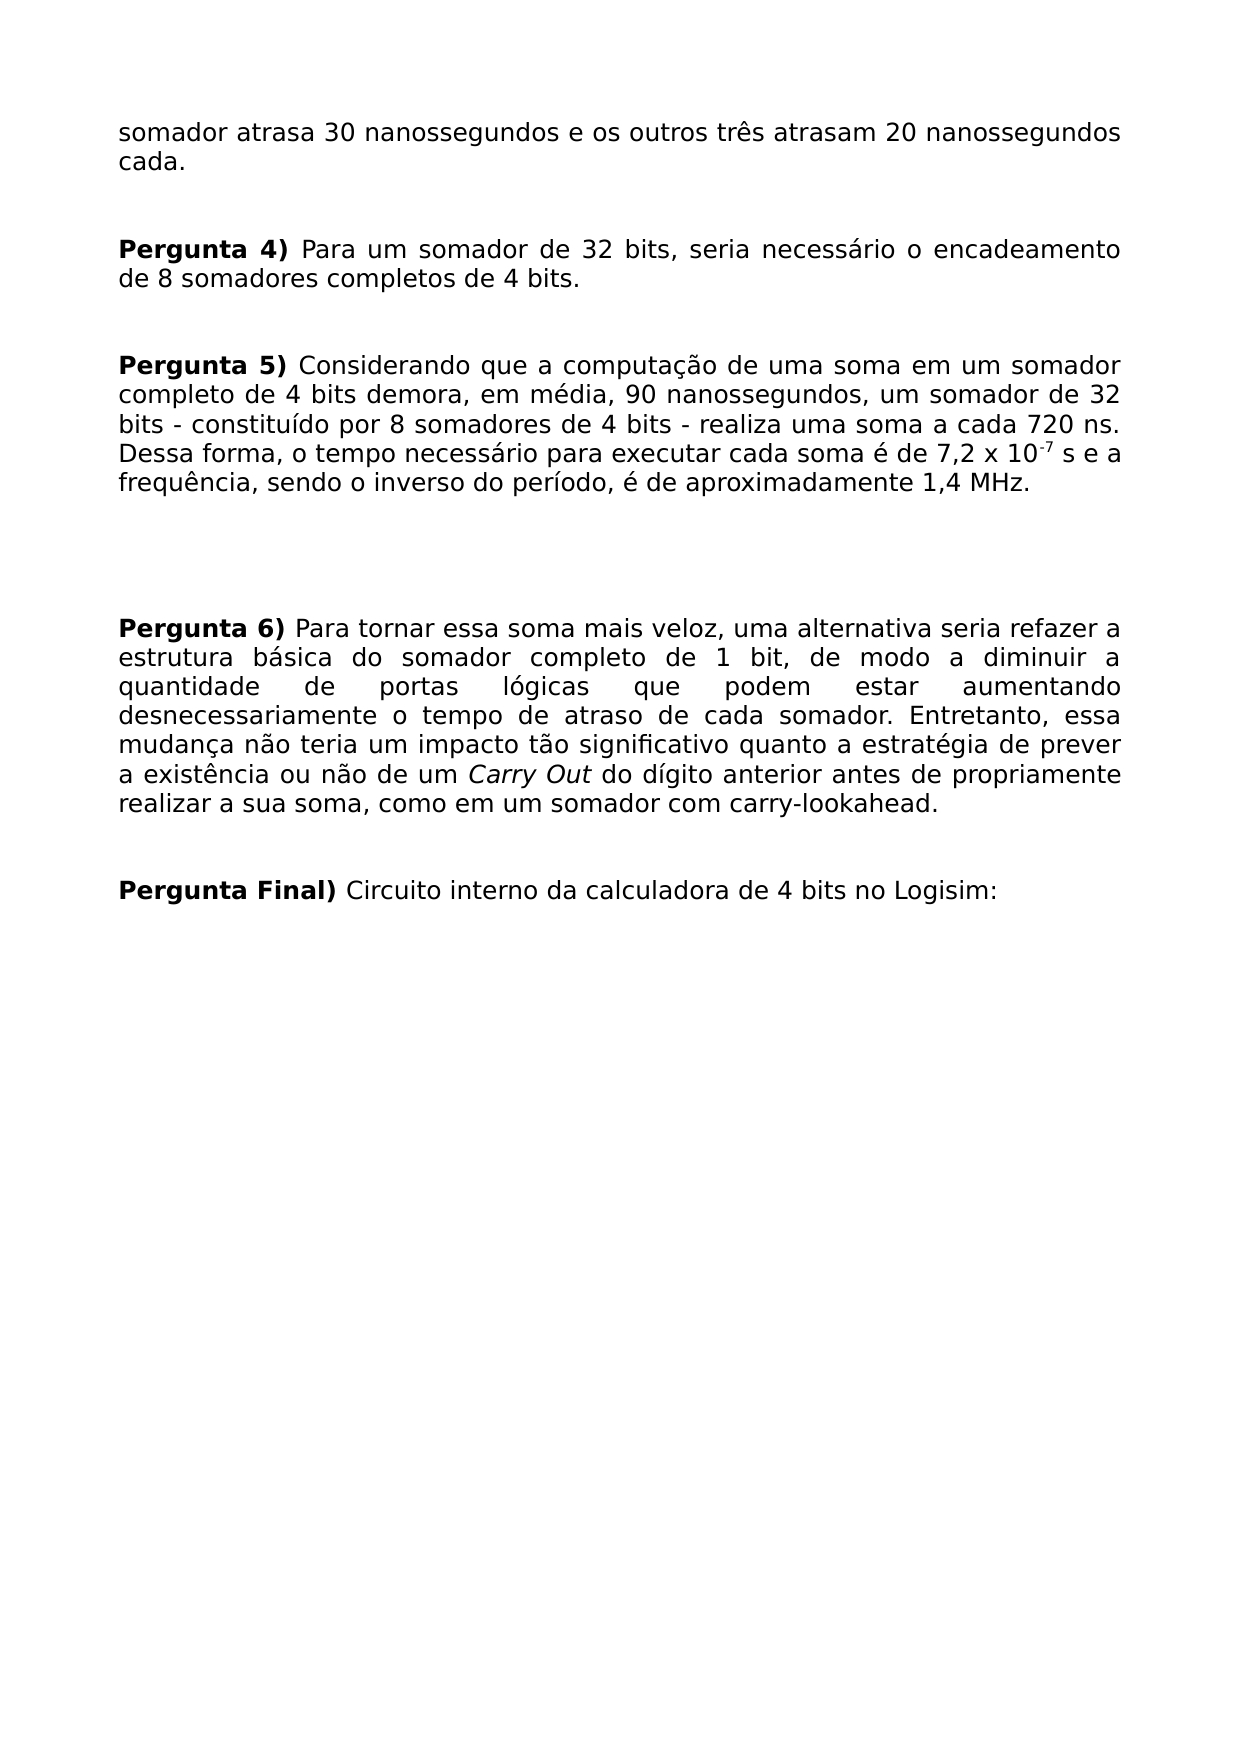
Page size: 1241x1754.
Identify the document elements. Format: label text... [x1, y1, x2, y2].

text Pergunta Final) Circuito interno da calculadora de 4 bits no Logisim: [118, 876, 1122, 906]
text Pergunta 6) Para tornar essa soma mais veloz, uma alternativa seria refazer a estrutura básica do somador completo de 1 bit, de modo a diminuir a quantidade de portas lógicas que podem estar aumentando desnecessariamente o tempo de atraso de cada somador. Entretanto, essa mudança não teria um impacto tão significativo quanto a estratégia de prever a existência ou não de um Carry Out do dígito anterior antes de propriamente realizar a sua soma, como em um somador com carry-lookahead. [118, 614, 1122, 818]
text Pergunta 5) Considerando que a computação de uma soma em um somador completo de 4 bits demora, em média, 90 nanossegundos, um somador de 32 bits - constituído por 8 somadores de 4 bits - realiza uma soma a cada 720 ns. Dessa forma, o tempo necessário para executar cada soma é de 7,2 x 10-7 s e a frequência, sendo o inverso do período, é de aproximadamente 1,4 MHz. [118, 351, 1122, 497]
text Pergunta 4) Para um somador de 32 bits, seria necessário o encadeamento de 8 somadores completos de 4 bits. [118, 235, 1122, 293]
text somador atrasa 30 nanossegundos e os outros três atrasam 20 nanossegundos cada. [118, 118, 1122, 176]
